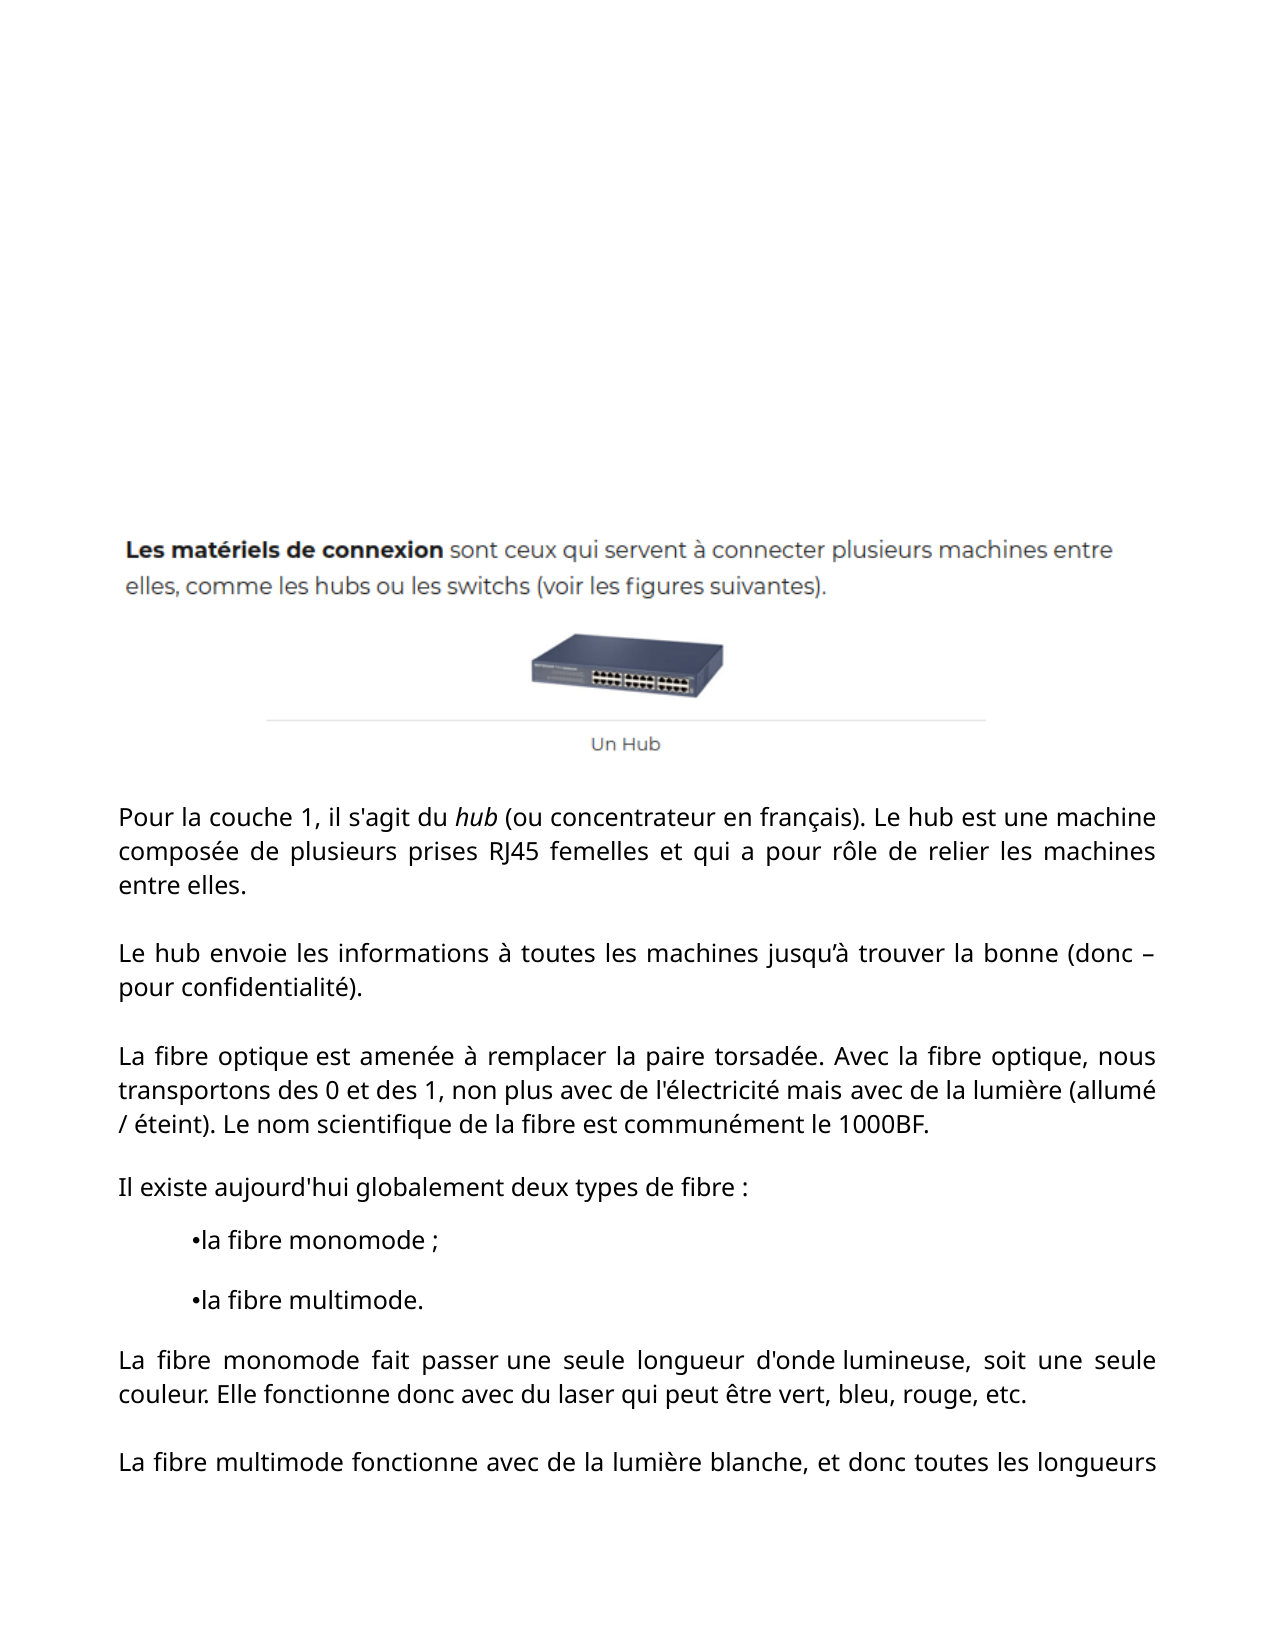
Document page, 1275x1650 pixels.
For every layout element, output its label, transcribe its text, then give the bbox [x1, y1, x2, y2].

text Le hub envoie les informations à toutes les machines jusqu’à trouver la bonne (donc – pour confidentialité). [118, 936, 1157, 1004]
text La fibre optique est amenée à remplacer la paire torsadée. Avec la fibre optique, nous transportons des 0 et des 1, non plus avec de l'électricité mais avec de la lumière (allumé / éteint). Le nom scientifique de la fibre est communément le 1000BF. [118, 1038, 1157, 1140]
list la fibre monomode ; [118, 1223, 1157, 1257]
text Il existe aujourd'hui globalement deux types de fibre : [118, 1169, 1157, 1203]
picture [118, 526, 1157, 766]
list la fibre multimode. [118, 1283, 1157, 1317]
text Pour la couche 1, il s'agit du hub (ou concentrateur en français). Le hub est une machine composée de plusieurs prises RJ45 femelles et qui a pour rôle de relier les machines entre elles. [118, 800, 1157, 902]
text La fibre multimode fonctionne avec de la lumière blanche, et donc toutes les longueurs [118, 1411, 1157, 1479]
text La fibre monomode fait passer une seule longueur d'onde lumineuse, soit une seule couleur. Elle fonctionne donc avec du laser qui peut être vert, bleu, rouge, etc. [118, 1342, 1157, 1411]
